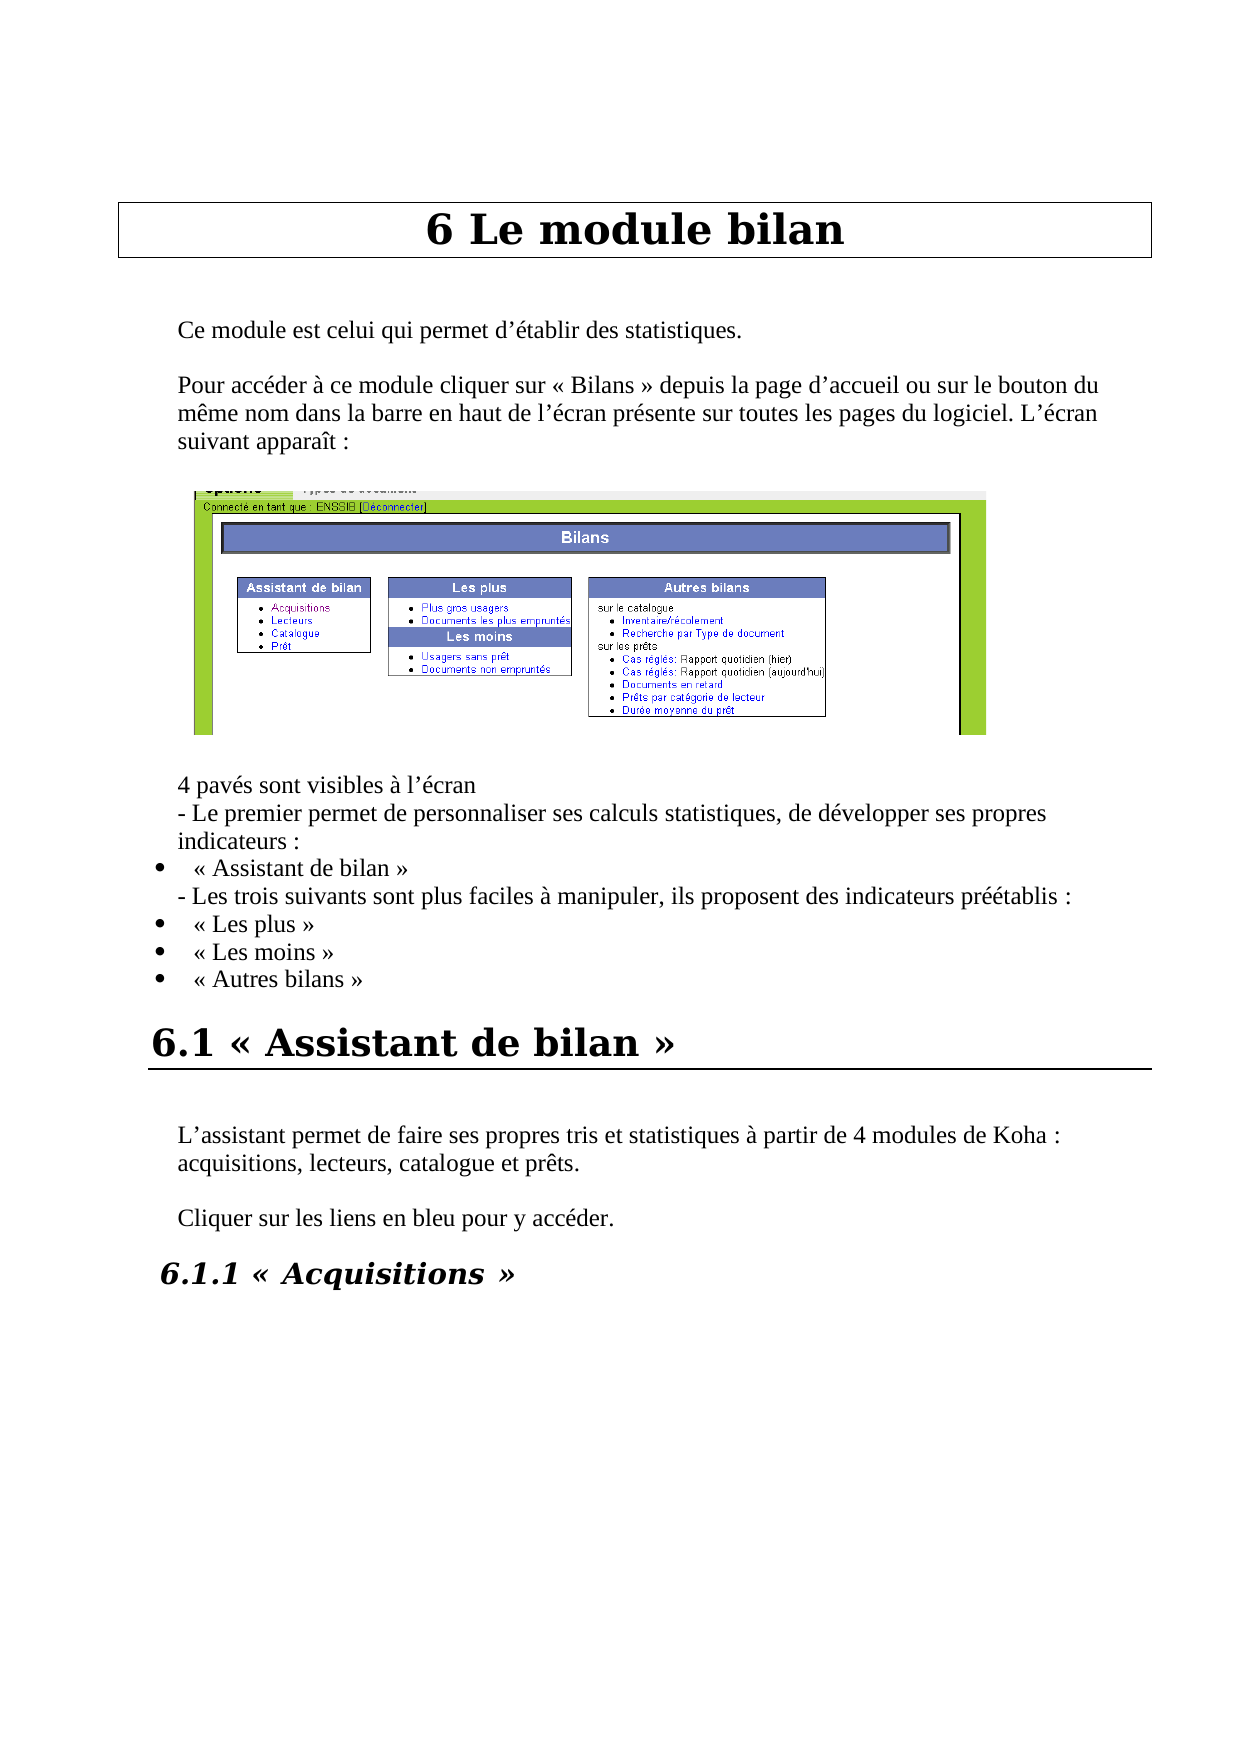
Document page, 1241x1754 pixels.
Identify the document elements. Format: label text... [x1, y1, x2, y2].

text Ce module est celui qui permet d’établir des statistiques. [177, 316, 1152, 344]
text - Les trois suivants sont plus faciles à manipuler, ils proposent des indicateurs préétablis : [177, 882, 1152, 910]
text - Le premier permet de personnaliser ses calculs statistiques, de développer ses propres indicateurs : [177, 799, 1152, 854]
list « Autres bilans » [156, 965, 1152, 993]
list « Les plus » [156, 910, 1152, 938]
list « Assistant de bilan » [156, 854, 1152, 882]
picture [193, 491, 987, 735]
subtitle « Assistant de bilan » [148, 1018, 1152, 1068]
list « Les moins » [156, 938, 1152, 965]
text Cliquer sur les liens en bleu pour y accéder. [177, 1204, 1152, 1232]
subtitle « Acquisitions » [159, 1257, 1152, 1291]
text 4 pavés sont visibles à l’écran [177, 771, 1152, 799]
subtitle Le module bilan [119, 203, 1151, 257]
text L’assistant permet de faire ses propres tris et statistiques à partir de 4 modules de Koha : acquisitions, lecteurs, catalogue et prêts. [177, 1121, 1152, 1177]
text Pour accéder à ce module cliquer sur « Bilans » depuis la page d’accueil ou sur le bouton du même nom dans la barre en haut de l’écran présente sur toutes les pages du logiciel. L’écran suivant apparaît : [177, 371, 1152, 454]
